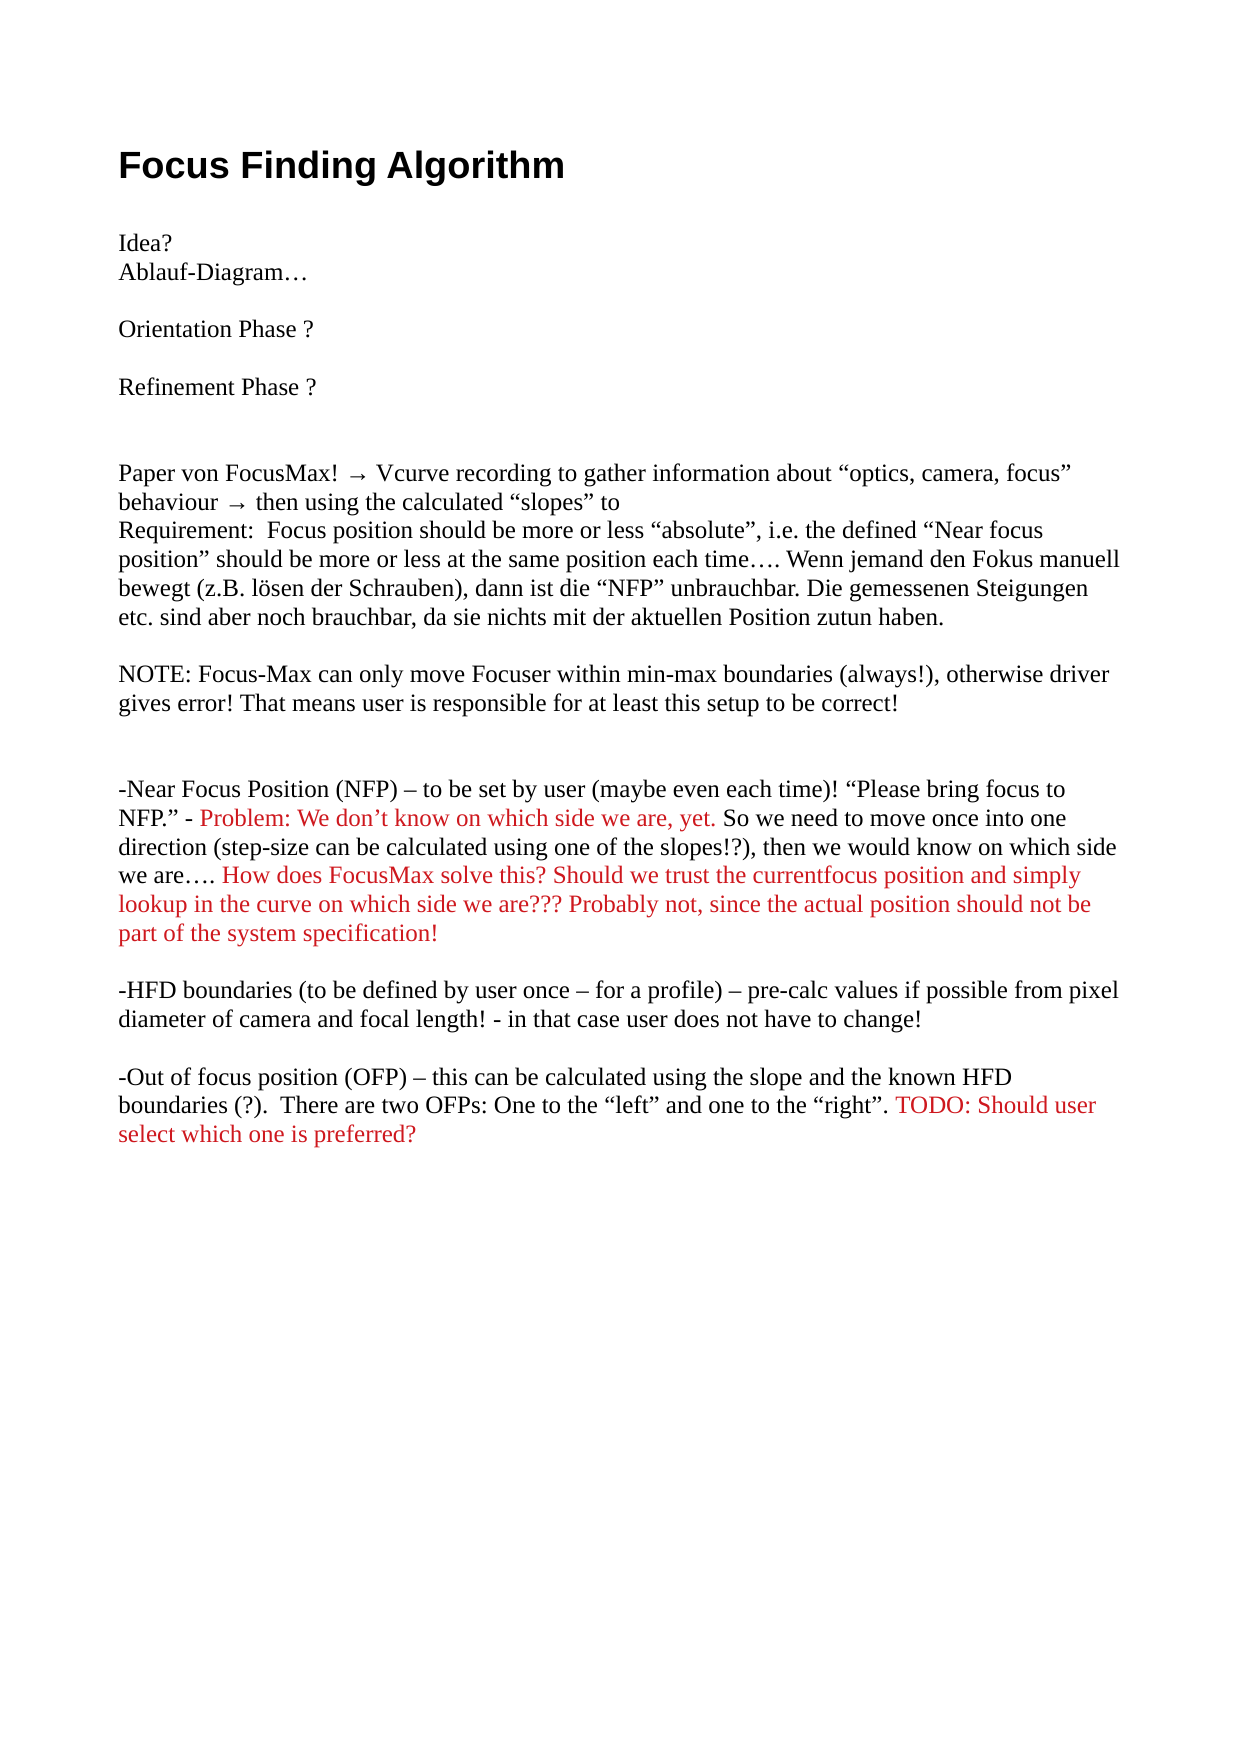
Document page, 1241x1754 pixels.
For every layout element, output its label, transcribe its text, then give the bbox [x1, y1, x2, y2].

text Ablauf-Diagram… [118, 257, 1122, 286]
text Orientation Phase ? [118, 314, 1122, 343]
text Paper von FocusMax! → Vcurve recording to gather information about “optics, camera, focus” behaviour → then using the calculated “slopes” to [118, 458, 1122, 516]
text -Near Focus Position (NFP) – to be set by user (maybe even each time)! “Please bring focus to NFP.” - Problem: We don’t know on which side we are, yet. So we need to move once into one direction (step-size can be calculated using one of the slopes!?), then we would know on which side we are…. How does FocusMax solve this? Should we trust the currentfocus position and simply lookup in the curve on which side we are??? Probably not, since the actual position should not be part of the system specification! [118, 774, 1122, 947]
text Idea? [118, 228, 1122, 257]
text -HFD boundaries (to be defined by user once – for a profile) – pre-calc values if possible from pixel diameter of camera and focal length! - in that case user does not have to change! [118, 976, 1122, 1033]
text Refinement Phase ? [118, 372, 1122, 401]
text NOTE: Focus-Max can only move Focuser within min-max boundaries (always!), otherwise driver gives error! That means user is responsible for at least this setup to be correct! [118, 659, 1122, 717]
text -Out of focus position (OFP) – this can be calculated using the slope and the known HFD boundaries (?). There are two OFPs: One to the “left” and one to the “right”. TODO: Should user select which one is preferred? [118, 1062, 1122, 1148]
subtitle Focus Finding Algorithm [118, 143, 1122, 187]
text Requirement: Focus position should be more or less “absolute”, i.e. the defined “Near focus position” should be more or less at the same position each time…. Wenn jemand den Fokus manuell bewegt (z.B. lösen der Schrauben), dann ist die “NFP” unbrauchbar. Die gemessenen Steigungen etc. sind aber noch brauchbar, da sie nichts mit der aktuellen Position zutun haben. [118, 516, 1122, 631]
